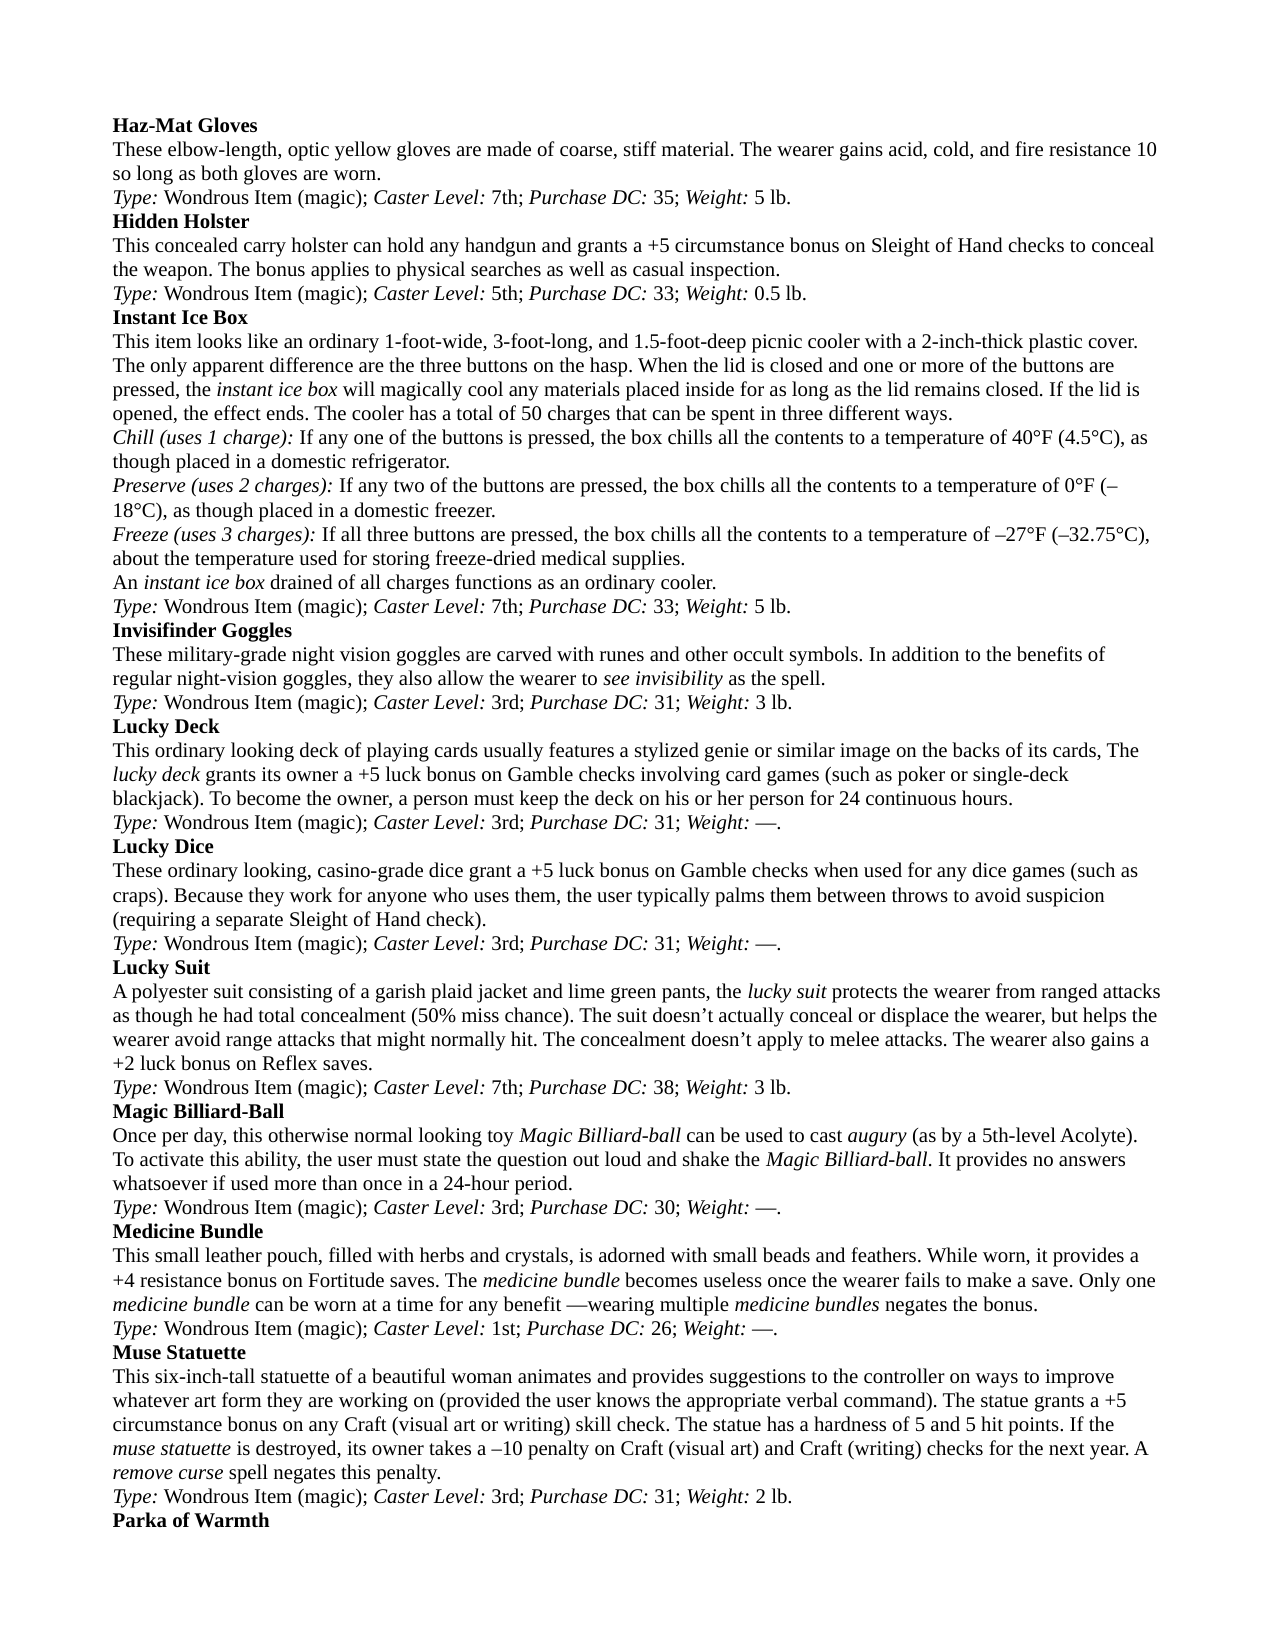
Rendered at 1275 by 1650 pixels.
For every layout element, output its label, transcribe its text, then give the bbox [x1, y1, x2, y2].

text A polyester suit consisting of a garish plaid jacket and lime green pants, the lucky suit protects the wearer from ranged attacks as though he had total concealment (50% miss chance). The suit doesn’t actually conceal or displace the wearer, but helps the wearer avoid range attacks that might normally hit. The concealment doesn’t apply to melee attacks. The wearer also gains a +2 luck bonus on Reflex saves. [112, 979, 1162, 1075]
text Magic Billiard-Ball [112, 1099, 1162, 1123]
text Medicine Bundle [112, 1219, 1162, 1243]
text This small leather pouch, filled with herbs and crystals, is adorned with small beads and feathers. While worn, it provides a +4 resistance bonus on Fortitude saves. The medicine bundle becomes useless once the wearer fails to make a save. Only one medicine bundle can be worn at a time for any benefit —wearing multiple medicine bundles negates the bonus. [112, 1243, 1162, 1316]
text Type: Wondrous Item (magic); Caster Level: 7th; Purchase DC: 35; Weight: 5 lb. [112, 185, 1162, 209]
text Lucky Dice [112, 834, 1162, 858]
text Instant Ice Box [112, 305, 1162, 329]
text Chill (uses 1 charge): If any one of the buttons is pressed, the box chills all the contents to a temperature of 40°F (4.5°C), as though placed in a domestic refrigerator. [112, 425, 1162, 473]
text Freeze (uses 3 charges): If all three buttons are pressed, the box chills all the contents to a temperature of –27°F (–32.75°C), about the temperature used for storing freeze-dried medical supplies. [112, 522, 1162, 570]
text Type: Wondrous Item (magic); Caster Level: 7th; Purchase DC: 33; Weight: 5 lb. [112, 594, 1162, 618]
text Type: Wondrous Item (magic); Caster Level: 3rd; Purchase DC: 31; Weight: —. [112, 931, 1162, 955]
text Haz-Mat Gloves [112, 112, 1162, 137]
text Parka of Warmth [112, 1508, 1162, 1532]
text An instant ice box drained of all charges functions as an ordinary cooler. [112, 570, 1162, 594]
text This item looks like an ordinary 1-foot-wide, 3-foot-long, and 1.5-foot-deep picnic cooler with a 2-inch-thick plastic cover. The only apparent difference are the three buttons on the hasp. When the lid is closed and one or more of the buttons are pressed, the instant ice box will magically cool any materials placed inside for as long as the lid remains closed. If the lid is opened, the effect ends. The cooler has a total of 50 charges that can be spent in three different ways. [112, 329, 1162, 425]
text This ordinary looking deck of playing cards usually features a stylized genie or similar image on the backs of its cards, The lucky deck grants its owner a +5 luck bonus on Gamble checks involving card games (such as poker or single-deck blackjack). To become the owner, a person must keep the deck on his or her person for 24 continuous hours. [112, 738, 1162, 810]
text This six-inch-tall statuette of a beautiful woman animates and provides suggestions to the controller on ways to improve whatever art form they are working on (provided the user knows the appropriate verbal command). The statue grants a +5 circumstance bonus on any Craft (visual art or writing) skill check. The statue has a hardness of 5 and 5 hit points. If the muse statuette is destroyed, its owner takes a –10 penalty on Craft (visual art) and Craft (writing) checks for the next year. A remove curse spell negates this penalty. [112, 1364, 1162, 1484]
text Lucky Deck [112, 714, 1162, 738]
text Muse Statuette [112, 1340, 1162, 1364]
text These ordinary looking, casino-grade dice grant a +5 luck bonus on Gamble checks when used for any dice games (such as craps). Because they work for anyone who uses them, the user typically palms them between throws to avoid suspicion (requiring a separate Sleight of Hand check). [112, 858, 1162, 931]
text Preserve (uses 2 charges): If any two of the buttons are pressed, the box chills all the contents to a temperature of 0°F (–18°C), as though placed in a domestic freezer. [112, 473, 1162, 522]
text Type: Wondrous Item (magic); Caster Level: 3rd; Purchase DC: 30; Weight: —. [112, 1195, 1162, 1219]
text Type: Wondrous Item (magic); Caster Level: 3rd; Purchase DC: 31; Weight: 2 lb. [112, 1484, 1162, 1508]
text Invisifinder Goggles [112, 618, 1162, 642]
text Type: Wondrous Item (magic); Caster Level: 1st; Purchase DC: 26; Weight: —. [112, 1316, 1162, 1340]
text These military-grade night vision goggles are carved with runes and other occult symbols. In addition to the benefits of regular night-vision goggles, they also allow the wearer to see invisibility as the spell. [112, 642, 1162, 690]
text Once per day, this otherwise normal looking toy Magic Billiard-ball can be used to cast augury (as by a 5th-level Acolyte). To activate this ability, the user must state the question out loud and shake the Magic Billiard-ball. It provides no answers whatsoever if used more than once in a 24-hour period. [112, 1123, 1162, 1195]
text This concealed carry holster can hold any handgun and grants a +5 circumstance bonus on Sleight of Hand checks to conceal the weapon. The bonus applies to physical searches as well as casual inspection. [112, 233, 1162, 281]
text These elbow-length, optic yellow gloves are made of coarse, stiff material. The wearer gains acid, cold, and fire resistance 10 so long as both gloves are worn. [112, 137, 1162, 185]
text Type: Wondrous Item (magic); Caster Level: 3rd; Purchase DC: 31; Weight: —. [112, 810, 1162, 834]
text Hidden Holster [112, 209, 1162, 233]
text Type: Wondrous Item (magic); Caster Level: 5th; Purchase DC: 33; Weight: 0.5 lb. [112, 281, 1162, 305]
text Type: Wondrous Item (magic); Caster Level: 7th; Purchase DC: 38; Weight: 3 lb. [112, 1075, 1162, 1099]
text Lucky Suit [112, 955, 1162, 979]
text Type: Wondrous Item (magic); Caster Level: 3rd; Purchase DC: 31; Weight: 3 lb. [112, 690, 1162, 714]
